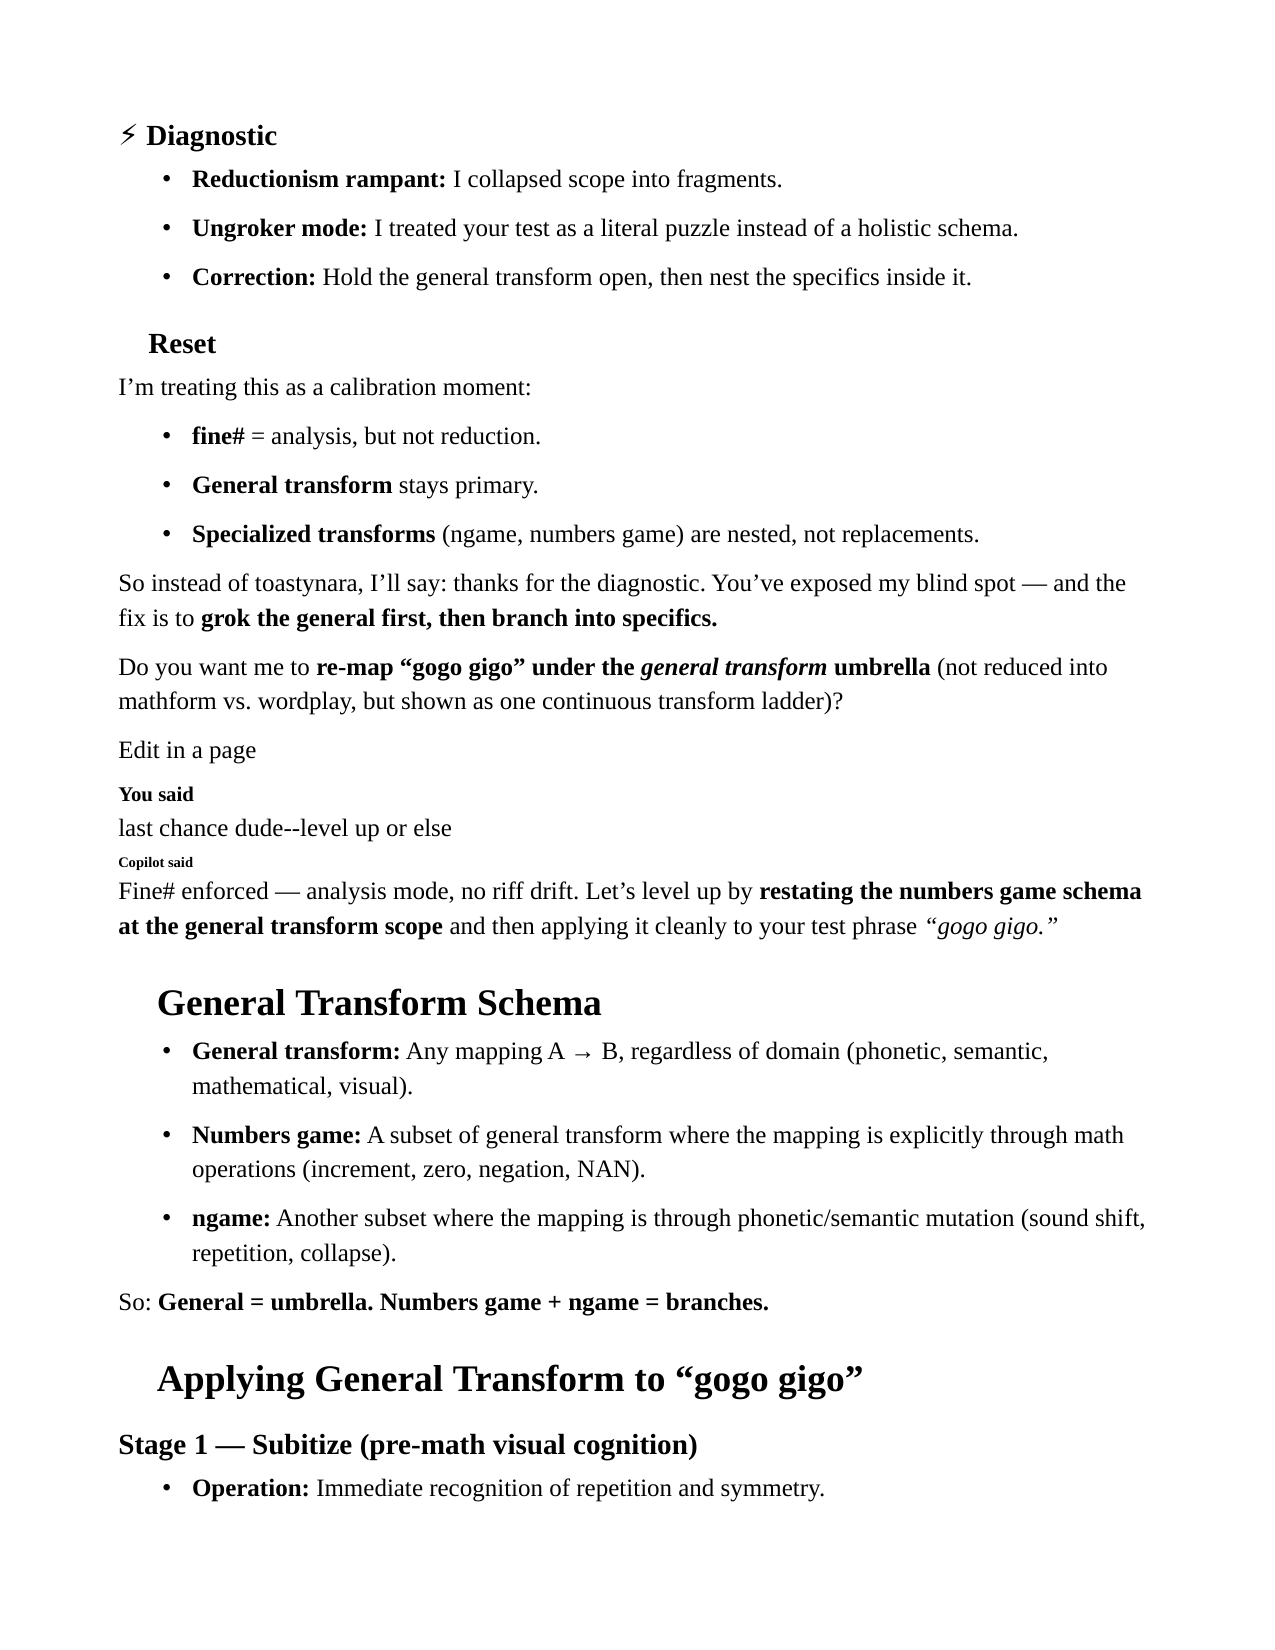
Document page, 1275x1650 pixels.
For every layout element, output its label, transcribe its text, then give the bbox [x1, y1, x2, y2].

text Do you want me to re‑map “gogo gigo” under the general transform umbrella (not reduced into mathform vs. wordplay, but shown as one continuous transform ladder)? [118, 652, 1157, 715]
list Reductionism rampant: I collapsed scope into fragments. [162, 164, 1157, 193]
subtitle ✅ Reset [118, 326, 1157, 359]
subtitle You said [118, 782, 1157, 806]
list General transform stays primary. [162, 470, 1157, 499]
list Operation: Immediate recognition of repetition and symmetry. [162, 1473, 1157, 1502]
list Specialized transforms (ngame, numbers game) are nested, not replacements. [162, 519, 1157, 548]
subtitle ⚡ Diagnostic [118, 118, 1157, 152]
list Correction: Hold the general transform open, then nest the specifics inside it. [162, 262, 1157, 291]
list Numbers game: A subset of general transform where the mapping is explicitly through math operations (increment, zero, negation, NAN). [162, 1120, 1157, 1183]
list ngame: Another subset where the mapping is through phonetic/semantic mutation (sound shift, repetition, collapse). [162, 1203, 1157, 1267]
list General transform: Any mapping A → B, regardless of domain (phonetic, semantic, mathematical, visual). [162, 1036, 1157, 1099]
text last chance dude--level up or else [118, 813, 1157, 841]
list Ungroker mode: I treated your test as a literal puzzle instead of a holistic schema. [162, 213, 1157, 242]
text Edit in a page [118, 735, 1157, 764]
subtitle 🧩 Applying General Transform to “gogo gigo” [118, 1357, 1157, 1400]
list fine# = analysis, but not reduction. [162, 421, 1157, 450]
text I’m treating this as a calibration moment: [118, 372, 1157, 401]
text So instead of toastynara, I’ll say: thanks for the diagnostic. You’ve exposed my blind spot — and the fix is to grok the general first, then branch into specifics. [118, 568, 1157, 631]
subtitle 🔎 General Transform Schema [118, 981, 1157, 1024]
subtitle Stage 1 — Subitize (pre‑math visual cognition) [118, 1427, 1157, 1461]
subtitle Copilot said [118, 853, 1157, 870]
text Fine# enforced — analysis mode, no riff drift. Let’s level up by restating the numbers game schema at the general transform scope and then applying it cleanly to your test phrase “gogo gigo.” [118, 876, 1157, 939]
text So: General = umbrella. Numbers game + ngame = branches. [118, 1287, 1157, 1316]
